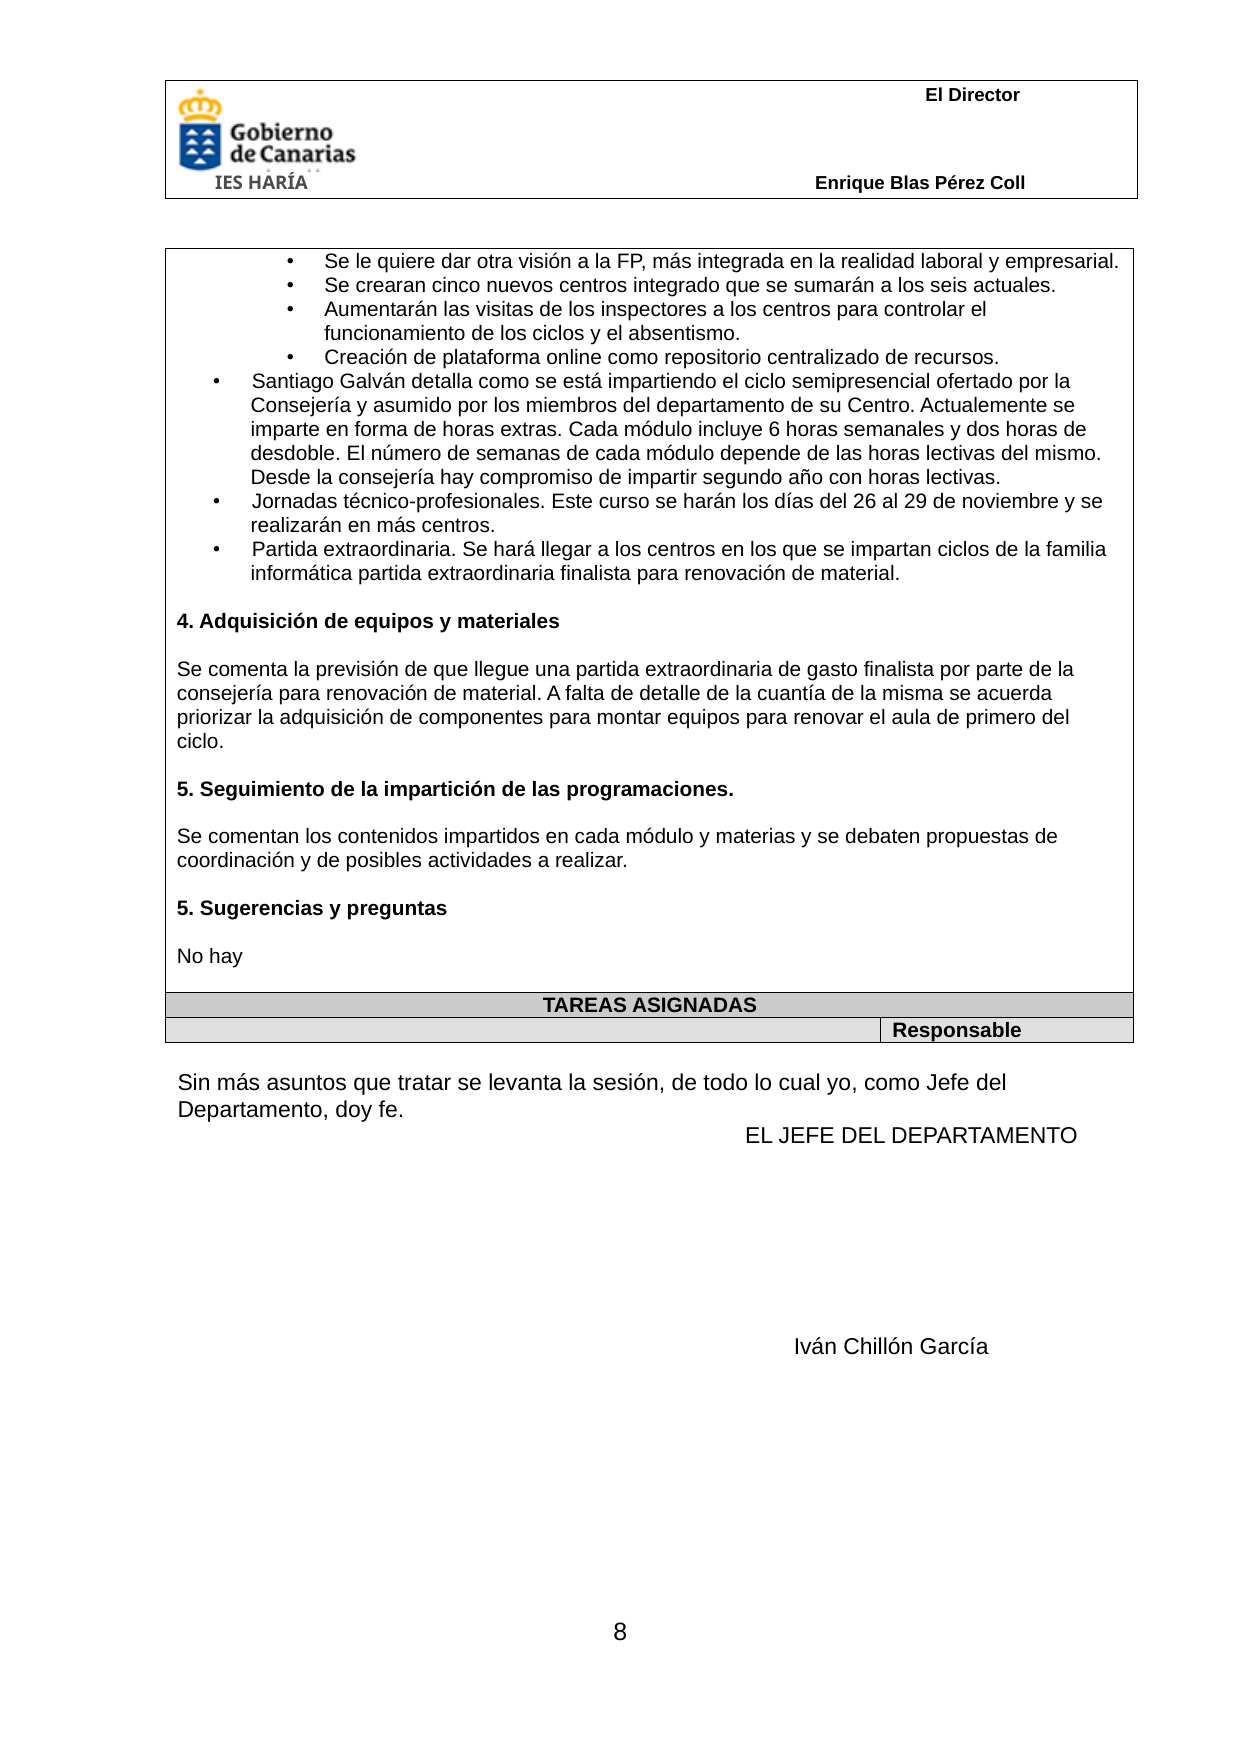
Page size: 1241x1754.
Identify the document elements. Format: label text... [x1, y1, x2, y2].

text EL JEFE DEL DEPARTAMENTO [177, 1122, 1122, 1148]
text Sin más asuntos que tratar se levanta la sesión, de todo lo cual yo, como Jefe del Departamento, doy fe. [177, 1069, 1122, 1122]
table_cell Responsable [881, 1018, 1133, 1042]
table_cell 1. Aprobación si procede del acta de la reunión anterior Se aprueba 2. Informe de las reuniones de CCP (21/10 y 28/10) Se informa de los aspectos tratados en la reunión de CCP del día 21 de octubre. De entre los puntos tratados cabe destacar: Informaciones de dirección: Acuerdo llegado con dorectiva de la Residencia Escolar para sólo poner comentarios en la web de los alumnos de los que se solicite información y no de todos como se venía haciendo hasta ahora. Publicada orden el 16 de octubre que deroga la actual “circular nº1” y desarrolla el nuevo ROC. Pendiente de lectura detallada para ver aspectos a modificar en los documentos institucionales del centro. Convocatoria de huelga de estudiantes para los días 22, 23 y 24. Recordar que para este caso la falta está justificada y que no se debén poner pruebas/exámenes durante estos días. Informaciones de jefatura de estudios: Se observan problemas durante las guardias de recreo. Se solicita del profesorado más dinamismo y seguimiento. Se informa de los aspectos tratados en la reunión de CCP del día 28 de octubre. De entre los puntos tratados cabe destacar: Informaciones de dirección: Se solicita elaborar y entregar para su publicación separata de las programaciones que incluya los criterios de evaluación y calificación. Se hace llegar listado alumnos con materias pendientes a los jefes de departamento. Asunto certificación profesional en horario de tarde: no se ha podido contactar con director del CEPA para confirmar si finalmente se va a impartir, depende del número de alumnos matriculados. Nuevo ROC duplicado. Al haber sido publicado después del inicio de curso hay dudas si las modificaciones que establece se han de aplicar este curso o el próximo. 3. Informe de la reunión de la familia profesional (30/10) Iván informa de los aspectos tratados en la reunión de la familia profesional a la que acudió el 30 de octubre: Aspectos tratados por el coordinador con el jefe de servicios: Perspectiva general de crecimiento de la FP. En nº de estudios y en partida presupuestaria. Se le quiere dar otra visión a la FP, más integrada en la realidad laboral y empresarial. Se crearan cinco nuevos centros integrado que se sumarán a los seis actuales. Aumentarán las visitas de los inspectores a los centros para controlar el funcionamiento de los ciclos y el absentismo. Creación de plataforma online como repositorio centralizado de recursos. Santiago Galván detalla como se está impartiendo el ciclo semipresencial ofertado por la Consejería y asumido por los miembros del departamento de su Centro. Actualemente se imparte en forma de horas extras. Cada módulo incluye 6 horas semanales y dos horas de desdoble. El número de semanas de cada módulo depende de las horas lectivas del mismo. Desde la consejería hay compromiso de impartir segundo año con horas lectivas. Jornadas técnico-profesionales. Este curso se harán los días del 26 al 29 de noviembre y se realizarán en más centros. Partida extraordinaria. Se hará llegar a los centros en los que se impartan ciclos de la familia informática partida extraordinaria finalista para renovación de material. 4. Adquisición de equipos y materiales Se comenta la previsión de que llegue una partida extraordinaria de gasto finalista por parte de la consejería para renovación de material. A falta de detalle de la cuantía de la misma se acuerda priorizar la adquisición de componentes para montar equipos para renovar el aula de primero del ciclo. 5. Seguimiento de la impartición de las programaciones. Se comentan los contenidos impartidos en cada módulo y materias y se debaten propuestas de coordinación y de posibles actividades a realizar. 5. Sugerencias y preguntas No hay [166, 249, 1133, 992]
table_cell TAREAS ASIGNADAS [166, 993, 1133, 1017]
text Iván Chillón García [177, 1333, 1122, 1359]
picture [173, 85, 359, 172]
table_cell [166, 1018, 880, 1042]
